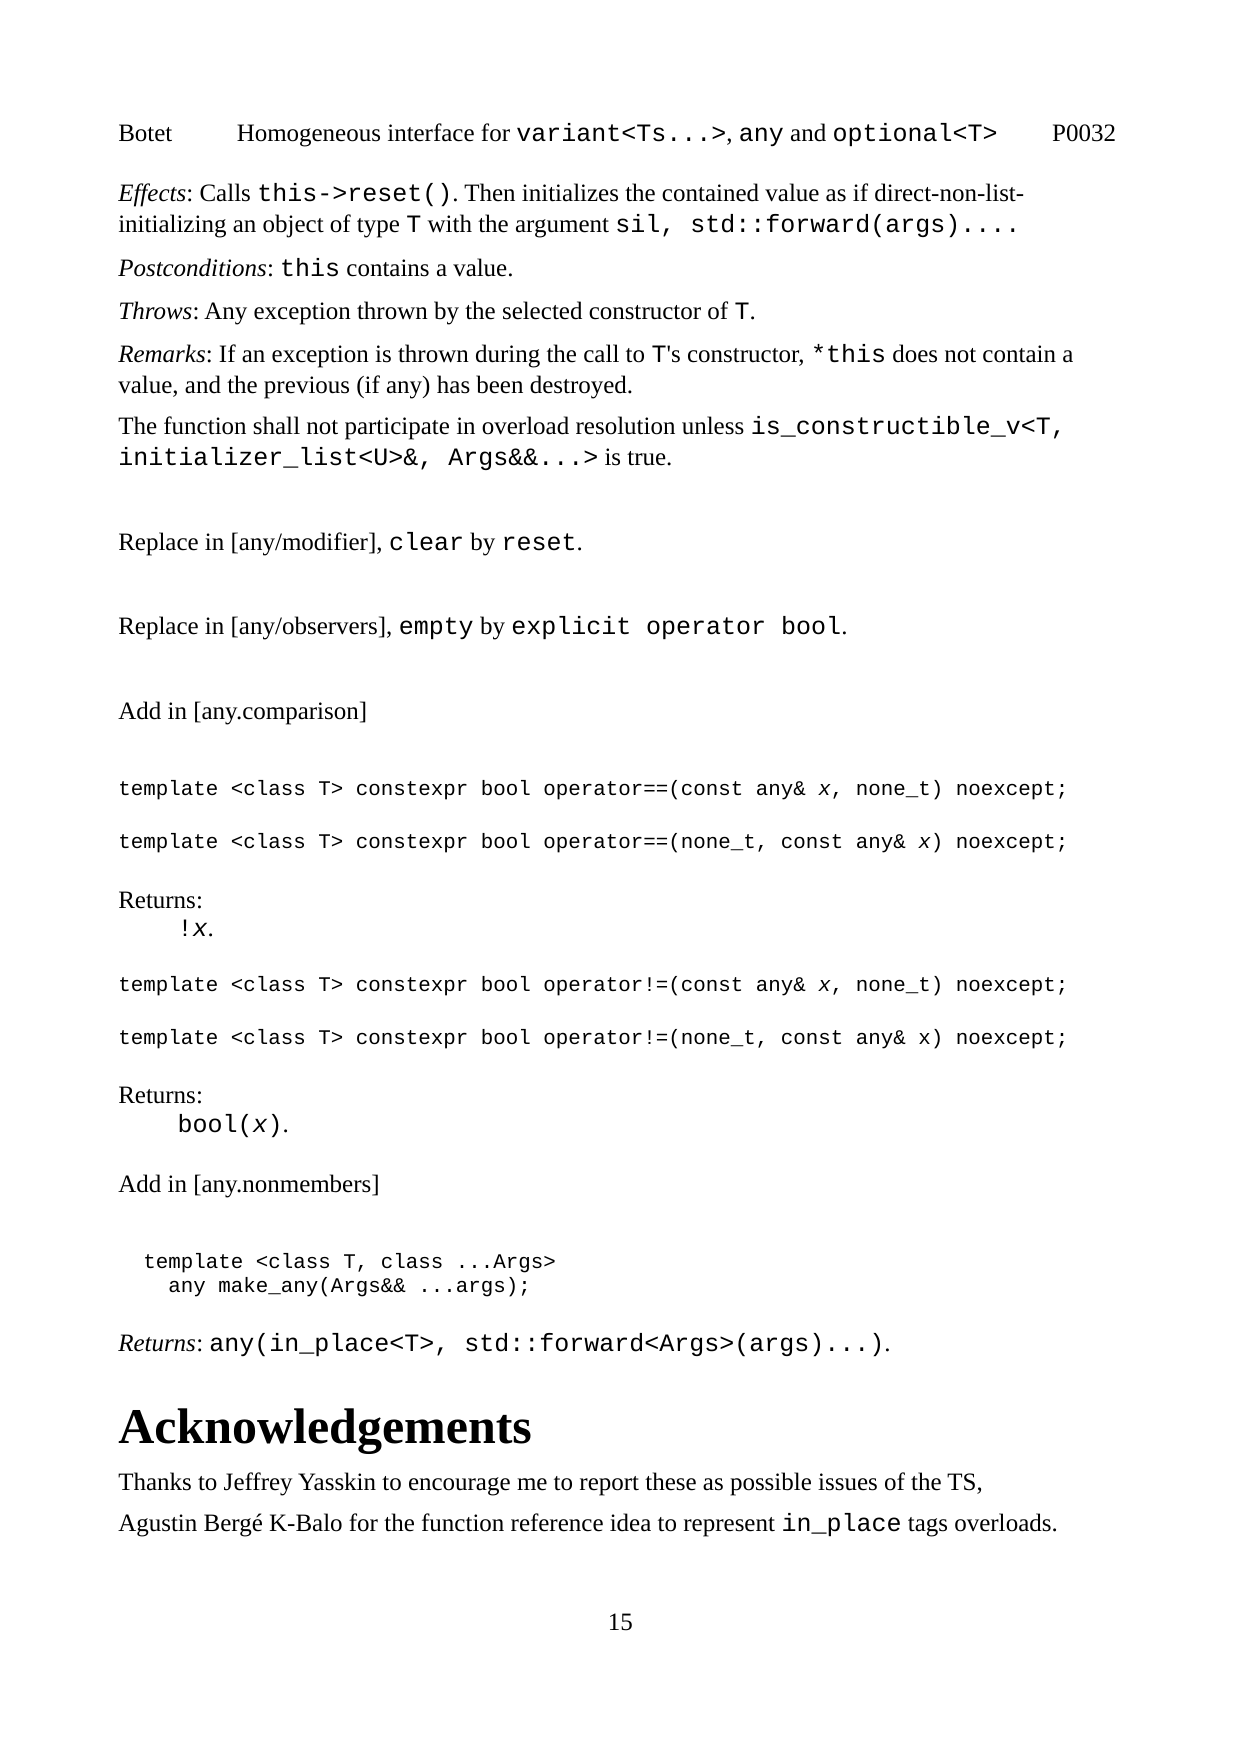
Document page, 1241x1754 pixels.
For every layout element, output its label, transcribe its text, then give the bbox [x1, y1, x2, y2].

text Add in [any.nonmembers] [118, 1169, 1122, 1198]
text template <class T> constexpr bool operator!=(none_t, const any& x) noexcept; [118, 1027, 1122, 1051]
text Replace in [any/modifier], clear by reset. [118, 527, 1122, 558]
text Add in [any.comparison] [118, 696, 1122, 725]
text Thanks to Jeffrey Yasskin to encourage me to report these as possible issues of the TS, [118, 1467, 1122, 1495]
text Replace in [any/observers], empty by explicit operator bool. [118, 611, 1122, 642]
text any make_any(Args&& ...args); [118, 1275, 1122, 1299]
subtitle Returns: [118, 1080, 1122, 1109]
text template <class T> constexpr bool operator!=(const any& x, none_t) noexcept; [118, 974, 1122, 997]
subtitle Returns: [118, 885, 1122, 913]
text Effects: Calls this->reset(). Then initializes the contained value as if direct-non-list-initializing an object of type T with the argument sil, std::forward(args).... [118, 178, 1122, 240]
text Throws: Any exception thrown by the selected constructor of T. [118, 296, 1122, 327]
text template <class T, class ...Args> [118, 1252, 1122, 1275]
text Postconditions: this contains a value. [118, 253, 1122, 283]
list bool(x). [177, 1109, 1122, 1139]
text Returns: any(in_place<T>, std::forward<Args>(args)...). [118, 1328, 1122, 1359]
list !x. [177, 913, 1122, 944]
text The function shall not participate in overload resolution unless is_constructible_v<T, initializer_list<U>&, Args&&...> is true. [118, 411, 1122, 473]
text Agustin Bergé K-Balo for the function reference idea to represent in_place tags overloads. [118, 1508, 1122, 1539]
text template <class T> constexpr bool operator==(const any& x, none_t) noexcept; [118, 778, 1122, 802]
text template <class T> constexpr bool operator==(none_t, const any& x) noexcept; [118, 832, 1122, 855]
subtitle Acknowledgements [118, 1397, 1122, 1454]
text Remarks: If an exception is thrown during the call to T's constructor, *this does not contain a value, and the previous (if any) has been destroyed. [118, 339, 1122, 399]
